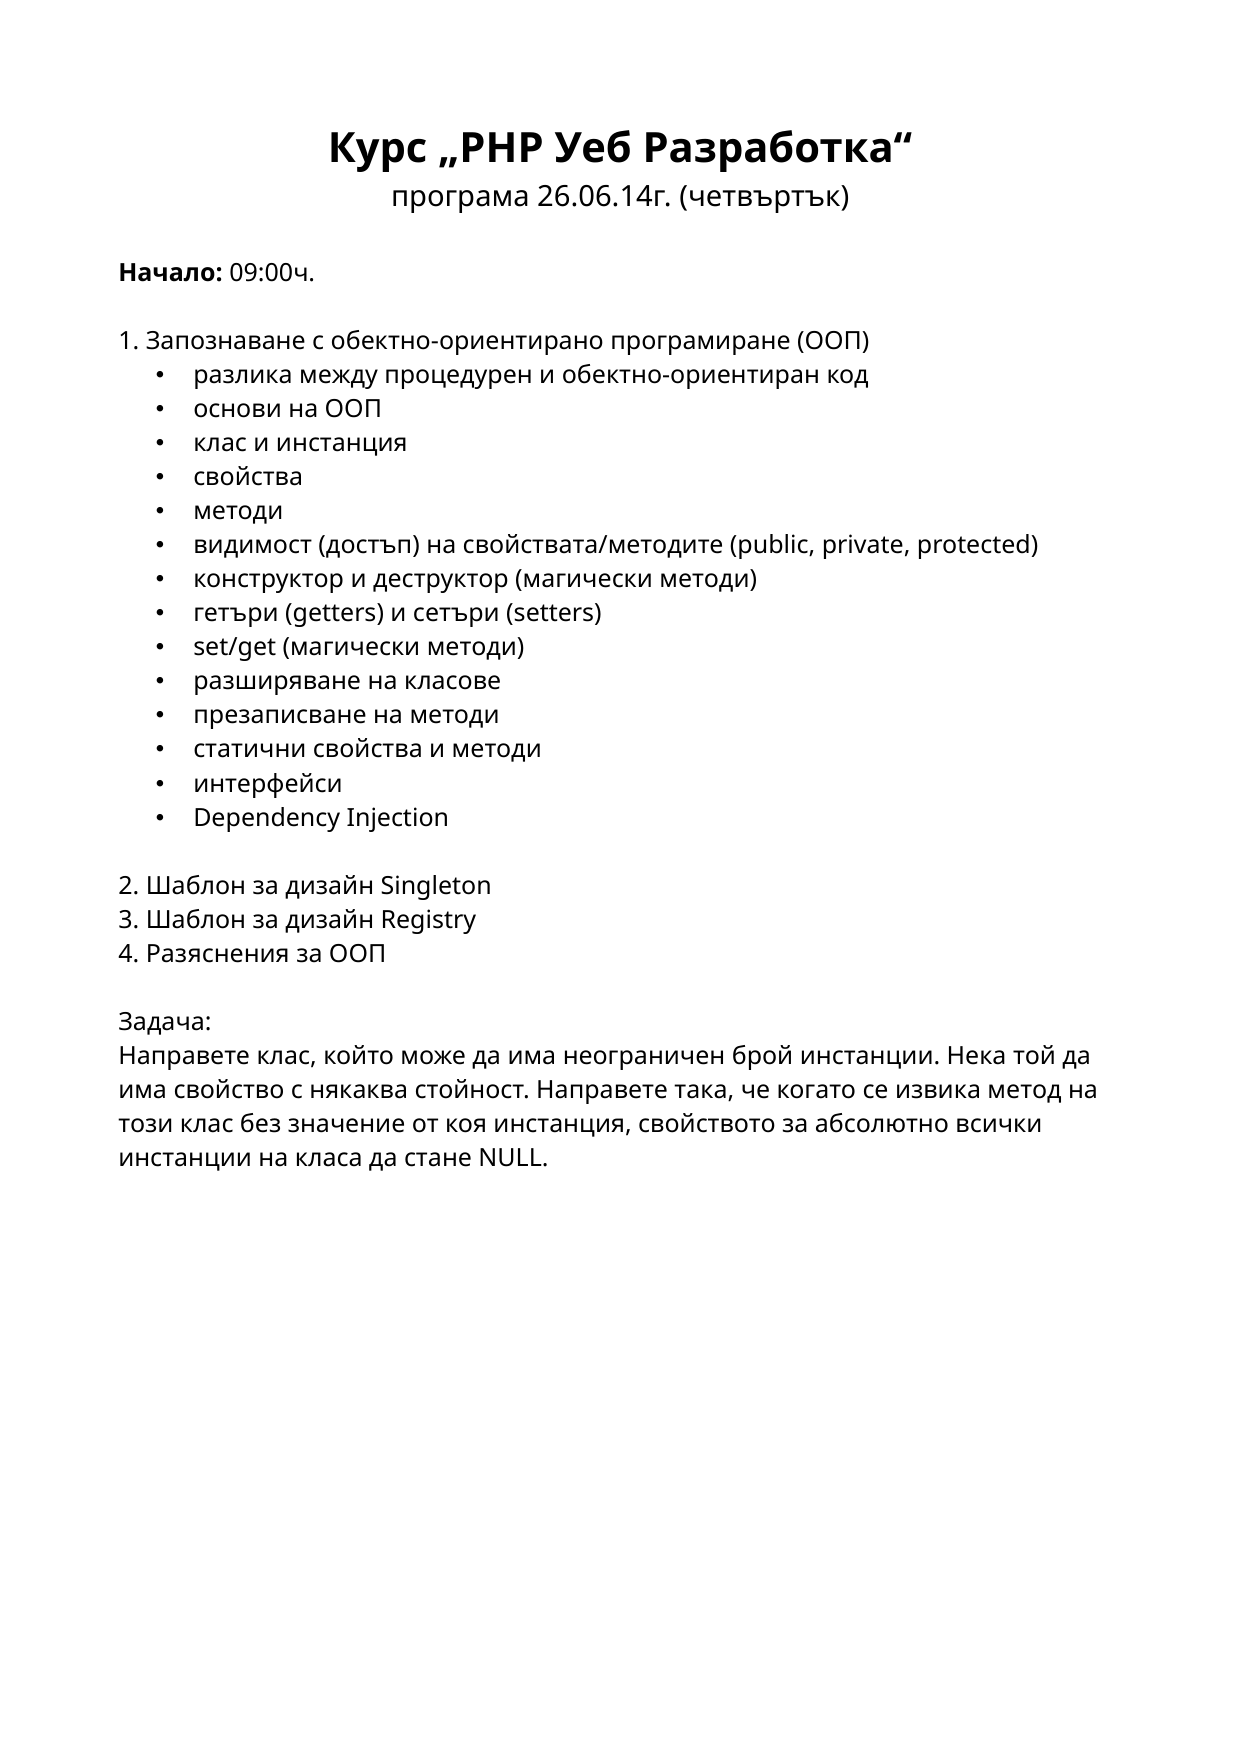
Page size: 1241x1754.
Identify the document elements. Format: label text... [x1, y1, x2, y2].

list гетъри (getters) и сетъри (setters) [156, 595, 1122, 629]
list set/get (магически методи) [156, 629, 1122, 663]
text програма 26.06.14г. (четвъртък) [118, 175, 1122, 214]
text 3. Шаблон за дизайн Registry [118, 901, 1122, 936]
list разлика между процедурен и обектно-ориентиран код [156, 356, 1122, 391]
list разширяване на класове [156, 663, 1122, 697]
list клас и инстанция [156, 424, 1122, 459]
text Направете клас, който може да има неограничен брой инстанции. Нека той да има свойство с някаква стойност. Направете така, че когато се извика метод на този клас без значение от коя инстанция, свойството за абсолютно всички инстанции на класа да стане NULL. [118, 1038, 1122, 1174]
list видимост (достъп) на свойствата/методите (public, private, protected) [156, 527, 1122, 561]
list презаписване на методи [156, 697, 1122, 731]
list свойства [156, 459, 1122, 493]
text Начало: 09:00ч. [118, 254, 1122, 288]
list конструктор и деструктор (магически методи) [156, 561, 1122, 595]
text Задача: [118, 1004, 1122, 1038]
list методи [156, 493, 1122, 527]
text Курс „PHP Уеб Разработка“ [118, 118, 1122, 175]
list интерфейси [156, 765, 1122, 799]
list статични свойства и методи [156, 731, 1122, 765]
list основи на ООП [156, 391, 1122, 424]
list Dependency Injection [156, 799, 1122, 833]
text 2. Шаблон за дизайн Singleton [118, 867, 1122, 901]
text 4. Разяснения за ООП [118, 936, 1122, 969]
text 1. Запознаване с обектно-ориентирано програмиране (ООП) [118, 322, 1122, 356]
